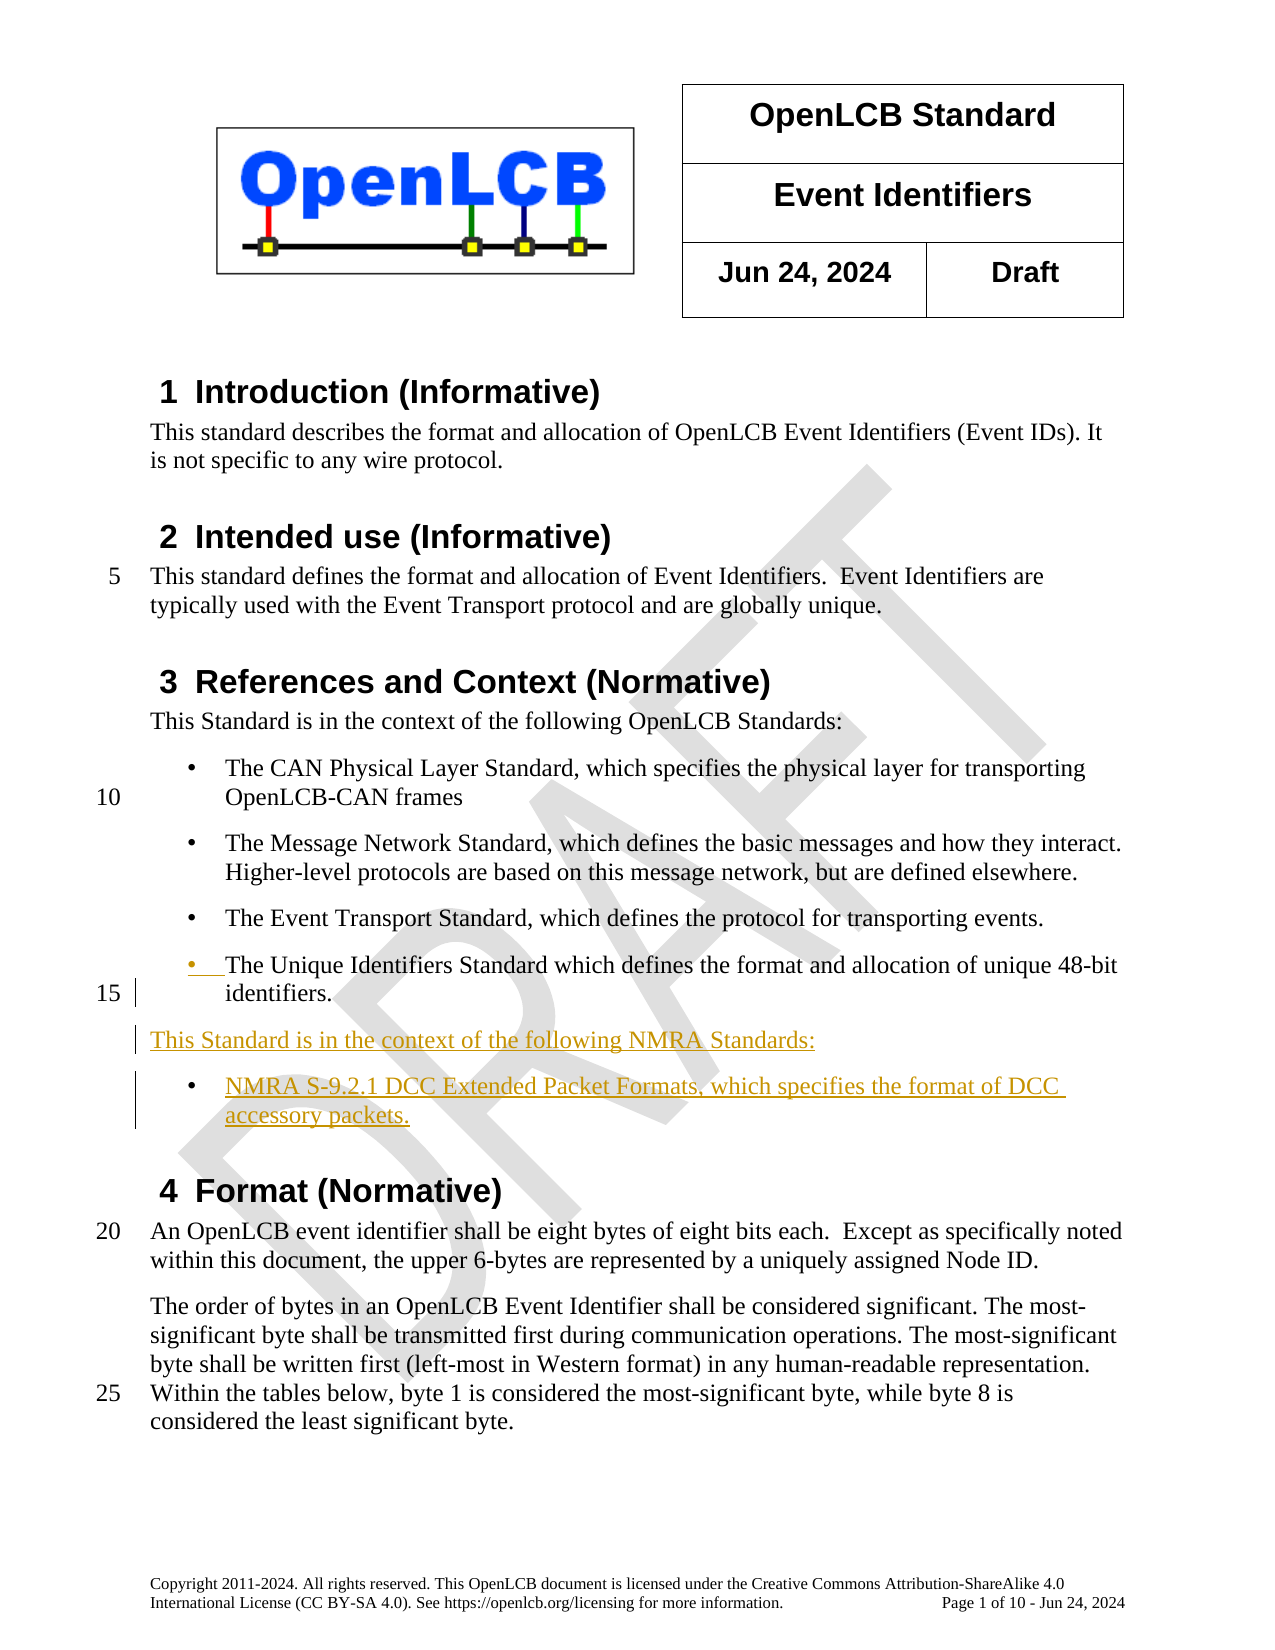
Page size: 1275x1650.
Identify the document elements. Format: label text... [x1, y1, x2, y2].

text This Standard is in the context of the following OpenLCB Standards: [1010, 706, 1125, 735]
text An OpenLCB event identifier shall be eight bytes of eight bits each. Except as specifically noted within this document, the upper 6-bytes are represented by a uniquely assigned Node ID. [150, 1216, 297, 1274]
list NMRA S-9.2.1 DCC Extended Packet Formats, which specifies the format of DCC accessory packets. [615, 1071, 700, 1096]
subtitle Format (Normative) [238, 1172, 436, 1210]
text An OpenLCB event identifier shall be eight bytes of eight bits each. Except as specifically noted within this document, the upper 6-bytes are represented by a uniquely assigned Node ID. [474, 1216, 1125, 1274]
list The Message Network Standard, which defines the basic messages and how they interact. Higher-level protocols are based on this message network, but are defined elsewhere. [796, 828, 1125, 886]
list NMRA S-9.2.1 DCC Extended Packet Formats, which specifies the format of DCC accessory packets. [368, 1098, 461, 1129]
list NMRA S-9.2.1 DCC Extended Packet Formats, which specifies the format of DCC accessory packets. [487, 1071, 1125, 1129]
text The order of bytes in an OpenLCB Event Identifier shall be considered significant. The most-significant byte shall be transmitted first during communication operations. The most-significant byte shall be written first (left-most in Western format) in any human-readable representation. Within the tables below, byte 1 is considered the most-significant byte, while byte 8 is considered the least significant byte. [150, 1291, 1125, 1435]
list NMRA S-9.2.1 DCC Extended Packet Formats, which specifies the format of DCC accessory packets. [505, 1071, 595, 1096]
list The Message Network Standard, which defines the basic messages and how they interact. Higher-level protocols are based on this message network, but are defined elsewhere. [187, 828, 577, 886]
list The Unique Identifiers Standard which defines the format and allocation of unique 48-bit identifiers. [670, 950, 1125, 1007]
subtitle Format (Normative) [546, 1172, 1125, 1210]
text This standard defines the format and allocation of Event Identifiers. Event Identifiers are typically used with the Event Transport protocol and are globally unique. [150, 561, 880, 619]
list The Event Transport Standard, which defines the protocol for transporting events. [187, 903, 604, 932]
text This Standard is in the context of the following OpenLCB Standards: [675, 706, 996, 735]
text This Standard is in the context of the following NMRA Standards: [693, 1025, 1125, 1054]
list The Event Transport Standard, which defines the protocol for transporting events. [620, 903, 703, 932]
list The Message Network Standard, which defines the basic messages and how they interact. Higher-level protocols are based on this message network, but are defined elsewhere. [574, 828, 678, 886]
list The CAN Physical Layer Standard, which specifies the physical layer for transporting OpenLCB-CAN frames [187, 753, 735, 810]
picture [215, 126, 636, 276]
subtitle Format (Normative) [150, 1172, 233, 1210]
subtitle References and Context (Normative) [150, 662, 667, 700]
text An OpenLCB event identifier shall be eight bytes of eight bits each. Except as specifically noted within this document, the upper 6-bytes are represented by a uniquely assigned Node ID. [282, 1216, 452, 1274]
list The CAN Physical Layer Standard, which specifies the physical layer for transporting OpenLCB-CAN frames [721, 753, 798, 792]
subtitle [843, 517, 1125, 555]
text This Standard is in the context of the following OpenLCB Standards: [150, 706, 660, 735]
text This standard defines the format and allocation of Event Identifiers. Event Identifiers are typically used with the Event Transport protocol and are globally unique. [865, 561, 1125, 619]
list The Unique Identifiers Standard which defines the format and allocation of unique 48-bit identifiers. [378, 950, 522, 1007]
list The Unique Identifiers Standard which defines the format and allocation of unique 48-bit identifiers. [187, 950, 379, 1007]
list The CAN Physical Layer Standard, which specifies the physical layer for transporting OpenLCB-CAN frames [796, 753, 1125, 810]
subtitle Format (Normative) [447, 1172, 542, 1210]
text This Standard is in the context of the following NMRA Standards: [150, 1025, 382, 1050]
subtitle Intended use (Informative) [150, 517, 812, 555]
subtitle References and Context (Normative) [683, 662, 961, 700]
text This Standard is in the context of the following NMRA Standards: [399, 1025, 519, 1050]
list The Unique Identifiers Standard which defines the format and allocation of unique 48-bit identifiers. [526, 950, 648, 1007]
list The Event Transport Standard, which defines the protocol for transporting events. [860, 903, 1125, 932]
subtitle References and Context (Normative) [966, 662, 1125, 700]
list The Message Network Standard, which defines the basic messages and how they interact. Higher-level protocols are based on this message network, but are defined elsewhere. [636, 828, 811, 886]
text This standard describes the format and allocation of OpenLCB Event Identifiers (Event IDs). It is not specific to any wire protocol. [150, 417, 1125, 474]
text This Standard is in the context of the following NMRA Standards: [554, 1025, 674, 1050]
subtitle Introduction (Informative) [150, 372, 1125, 410]
list NMRA S-9.2.1 DCC Extended Packet Formats, which specifies the format of DCC accessory packets. [187, 1071, 428, 1129]
list The Event Transport Standard, which defines the protocol for transporting events. [763, 903, 857, 932]
